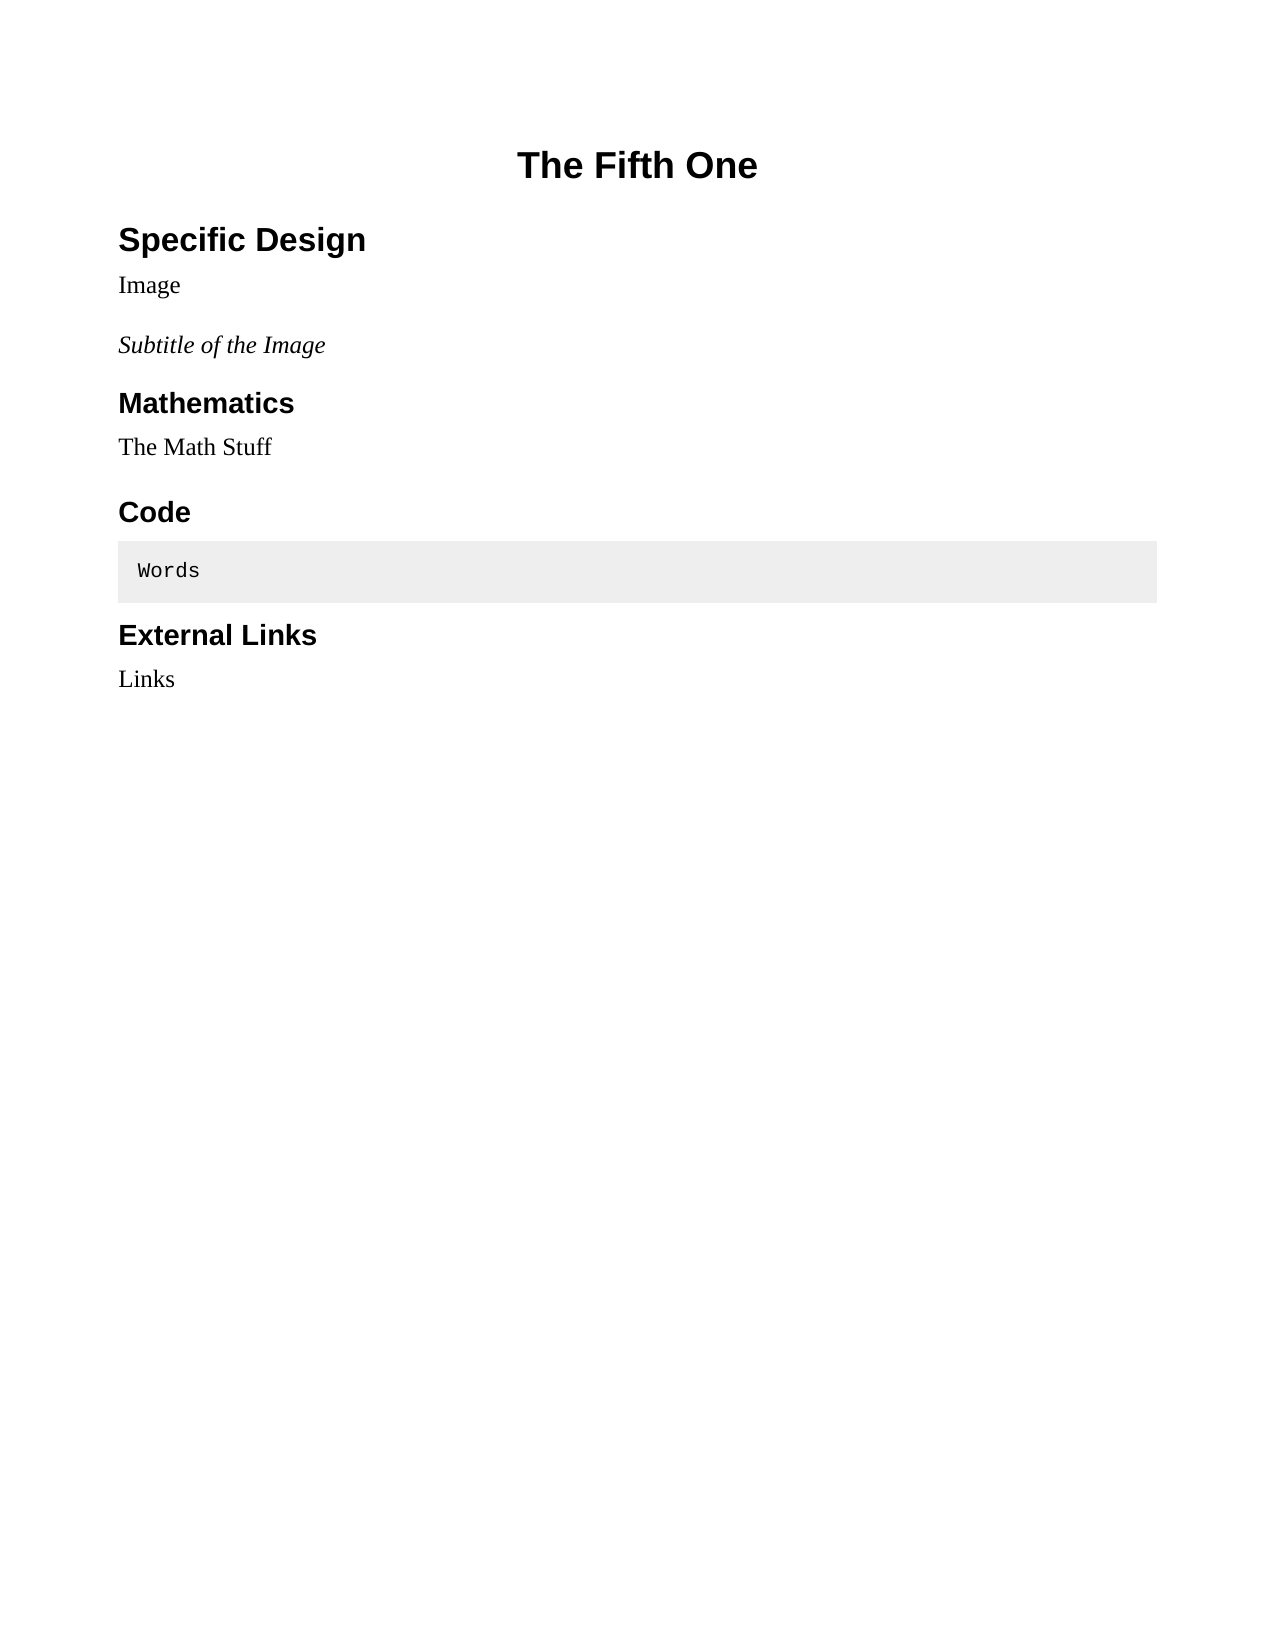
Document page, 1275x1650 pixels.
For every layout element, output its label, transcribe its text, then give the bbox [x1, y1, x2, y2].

text Image [118, 271, 1157, 299]
text Links [118, 664, 1157, 693]
subtitle Code [118, 495, 1157, 528]
subtitle Specific Design [118, 219, 1157, 258]
subtitle Mathematics [118, 386, 1157, 420]
text Subtitle of the Image [118, 331, 1157, 359]
text The Math Stuff [118, 432, 1157, 461]
subtitle The Fifth One [118, 143, 1157, 186]
table_header Words [118, 541, 1157, 603]
subtitle External Links [118, 618, 1157, 651]
